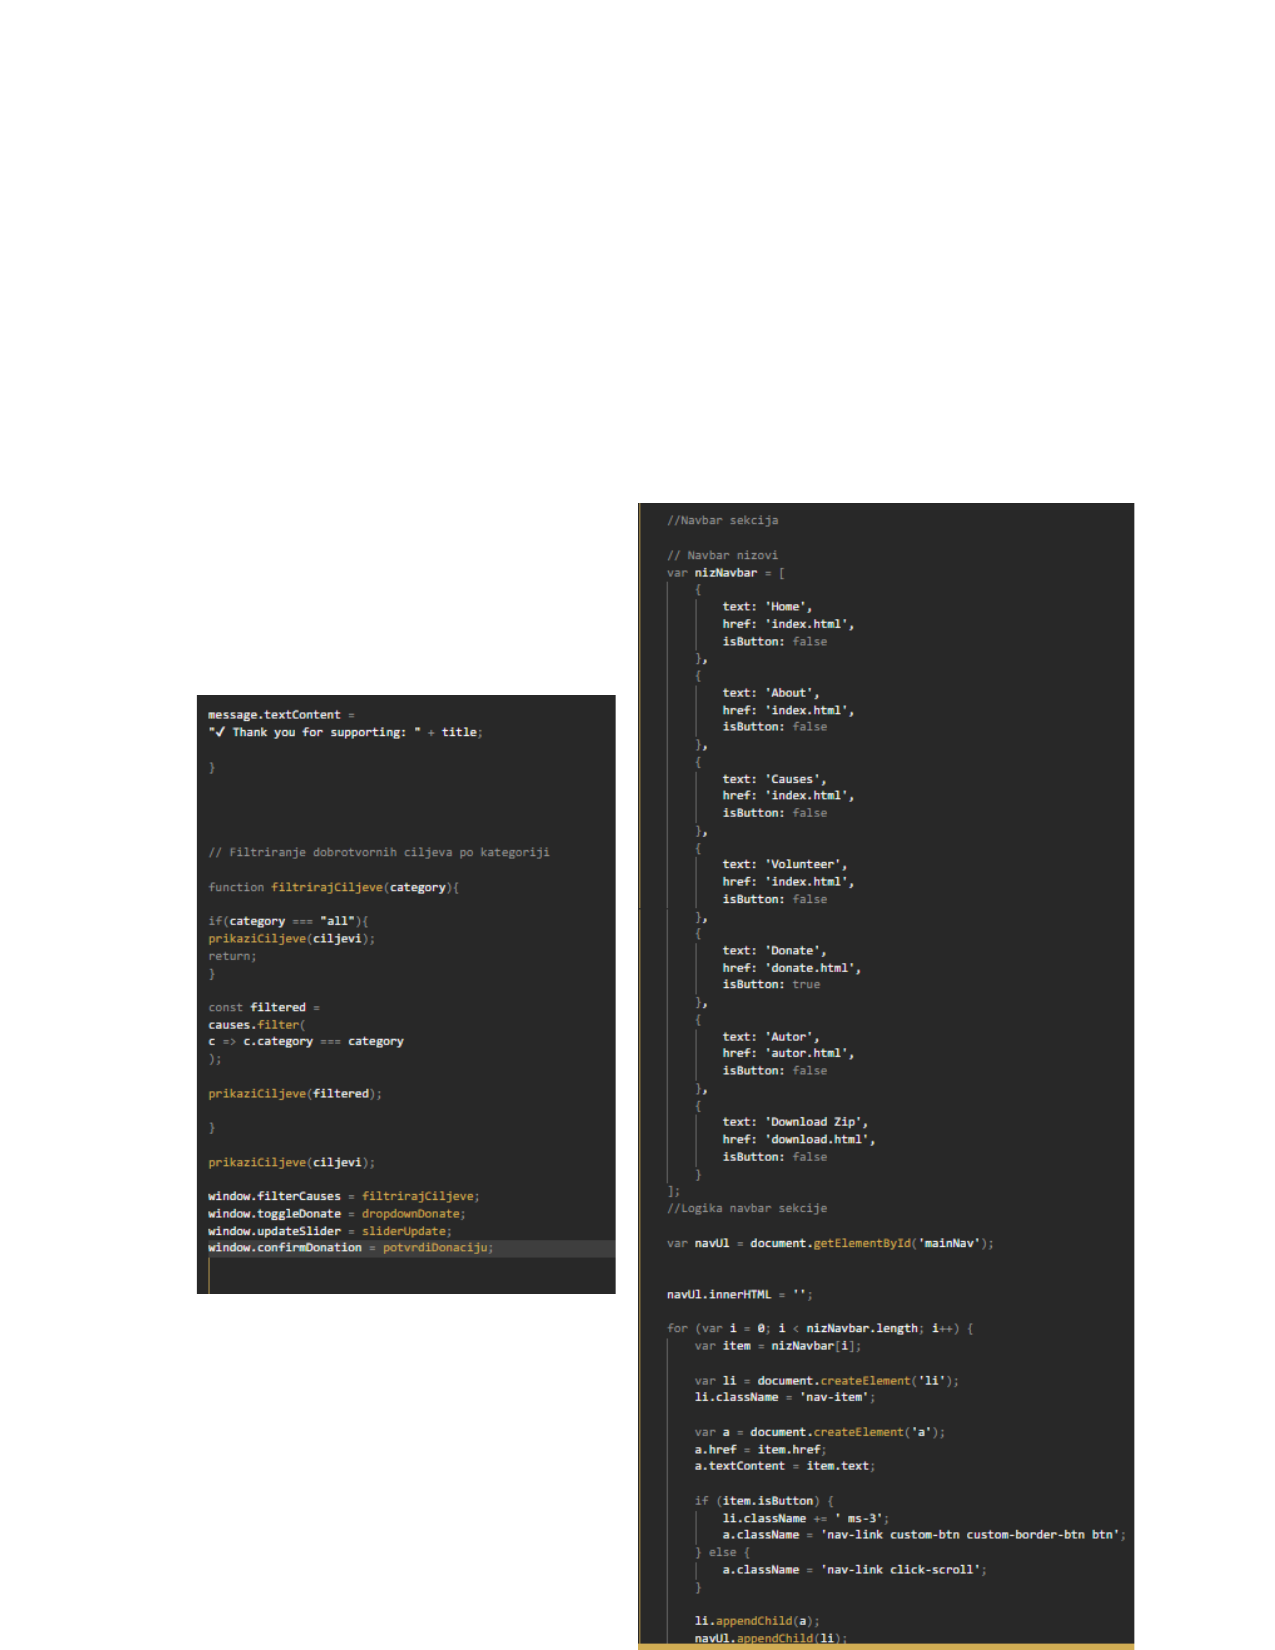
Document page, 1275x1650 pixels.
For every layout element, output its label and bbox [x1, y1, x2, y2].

picture [196, 695, 616, 1294]
picture [638, 503, 1135, 1650]
